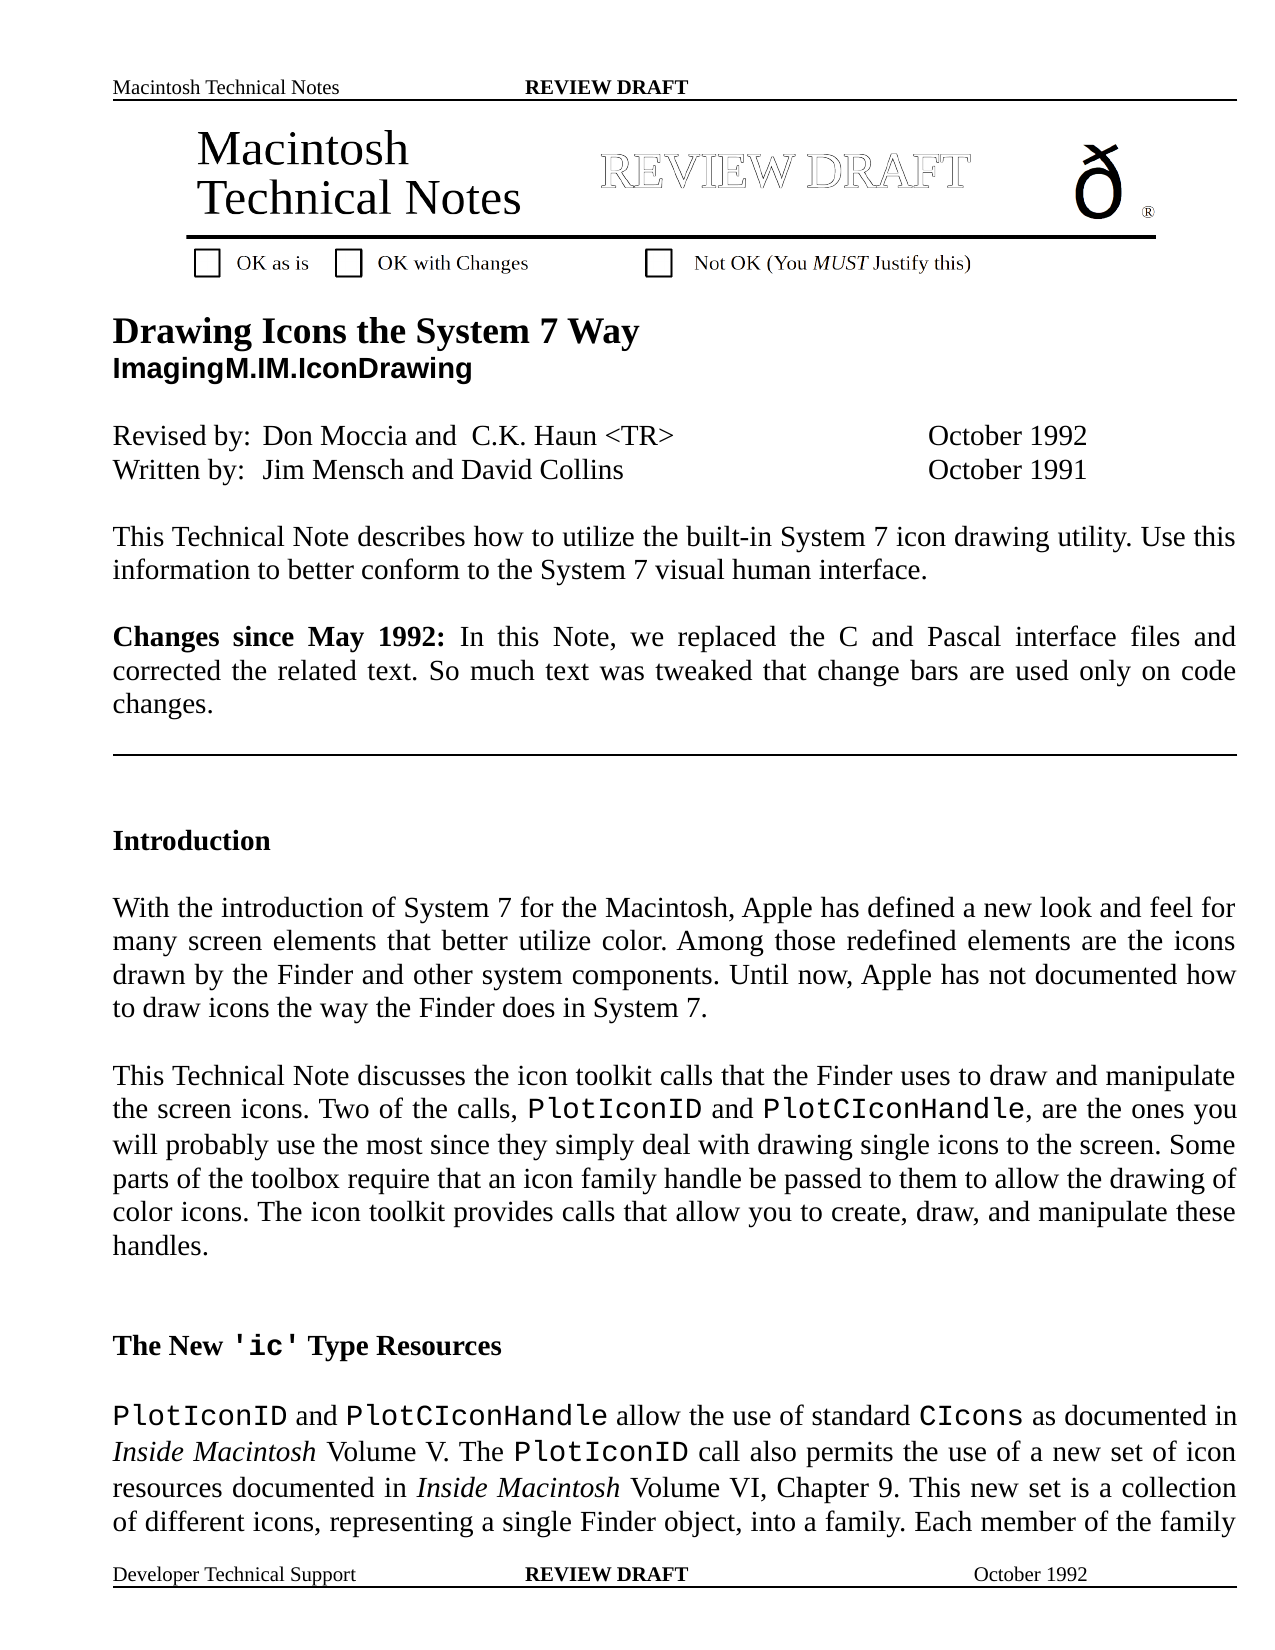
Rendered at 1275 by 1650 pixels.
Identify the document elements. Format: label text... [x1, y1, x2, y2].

text Imaging M.IM.IconDrawing [112, 351, 1237, 385]
text Introduction [112, 823, 1237, 856]
text Drawing Icons the System 7 Way [112, 308, 1237, 351]
text Changes since May 1992: In this Note, we replaced the C and Pascal interface files and corrected the related text. So much text was tweaked that change bars are used only on code changes. [112, 619, 1237, 720]
text With the introduction of System 7 for the Macintosh, Apple has defined a new look and feel for many screen elements that better utilize color. Among those redefined elements are the icons drawn by the Finder and other system components. Until now, Apple has not documented how to draw icons the way the Finder does in System 7. [112, 890, 1237, 1024]
text PlotIconID and PlotCIconHandle allow the use of standard CIcons as documented in Inside Macintosh Volume V. The PlotIconID call also permits the use of a new set of icon resources documented in Inside Macintosh Volume VI, Chapter 9. This new set is a collection of different icons, representing a single Finder object, into a family. Each member of the family [112, 1398, 1237, 1537]
text This Technical Note describes how to utilize the built-in System 7 icon drawing utility. Use this information to better conform to the System 7 visual human interface. [112, 519, 1237, 586]
text Revised by: Don Moccia and C.K. Haun <TR> October 1992 [112, 418, 1237, 452]
text Written by: Jim Mensch and David Collins October 1991 [112, 452, 1237, 485]
picture [186, 125, 1164, 280]
text The New 'ic' Type Resources [112, 1328, 1237, 1364]
text This Technical Note discusses the icon toolkit calls that the Finder uses to draw and manipulate the screen icons. Two of the calls, PlotIconID and PlotCIconHandle, are the ones you will probably use the most since they simply deal with drawing single icons to the screen. Some parts of the toolbox require that an icon family handle be passed to them to allow the drawing of color icons. The icon toolkit provides calls that allow you to create, draw, and manipulate these handles. [112, 1058, 1237, 1261]
